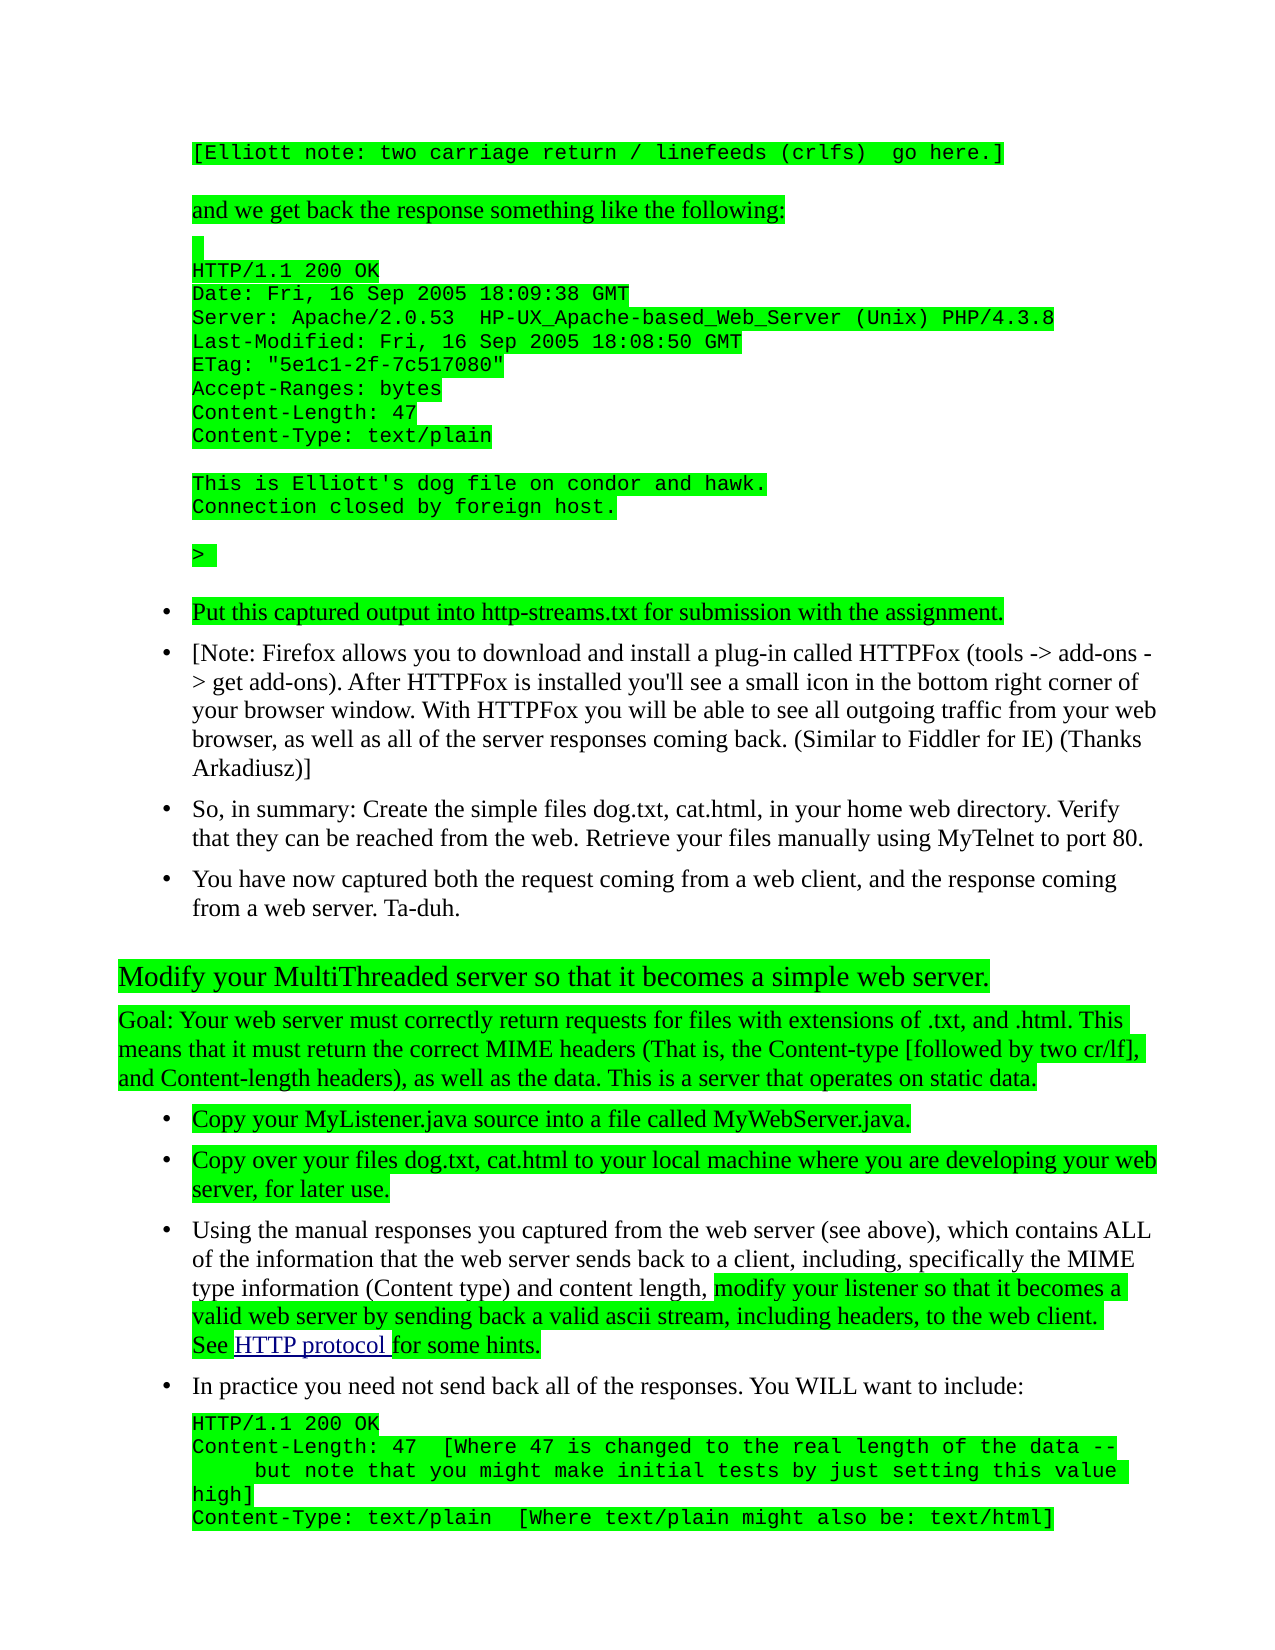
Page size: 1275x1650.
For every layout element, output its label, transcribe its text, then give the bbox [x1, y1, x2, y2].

list Content-Length: 47 [162, 402, 1157, 425]
list This is Elliott's dog file on condor and hawk. [162, 473, 1157, 496]
list HTTP/1.1 200 OK [162, 260, 1157, 283]
list Server: Apache/2.0.53 HP-UX_Apache-based_Web_Server (Unix) PHP/4.3.8 [162, 307, 1157, 331]
list Accept-Ranges: bytes [162, 378, 1157, 402]
list Content-Type: text/plain [162, 425, 1157, 449]
subtitle Modify your MultiThreaded server so that it becomes a simple web server. [118, 959, 1157, 993]
list Using the manual responses you captured from the web server (see above), which contains ALL of the information that the web server sends back to a client, including, specifically the MIME type information (Content type) and content length, modify your listener so that it becomes a valid web server by sending back a valid ascii stream, including headers, to the web client. See HTTP protocol for some hints. [162, 1215, 1157, 1359]
list [Elliott note: two carriage return / linefeeds (crlfs) go here.] [162, 142, 1157, 165]
list Last-Modified: Fri, 16 Sep 2005 18:08:50 GMT [162, 331, 1157, 354]
list So, in summary: Create the simple files dog.txt, cat.html, in your home web directory. Verify that they can be reached from the web. Retrieve your files manually using MyTelnet to port 80. [162, 794, 1157, 852]
text Goal: Your web server must correctly return requests for files with extensions of .txt, and .html. This means that it must return the correct MIME headers (That is, the Content-type [followed by two cr/lf], and Content-length headers), as well as the data. This is a server that operates on static data. [118, 1005, 1157, 1091]
list Put this captured output into http-streams.txt for submission with the assignment. [162, 597, 1157, 625]
list You have now captured both the request coming from a web client, and the response coming from a web server. Ta-duh. [162, 864, 1157, 922]
list but note that you might make initial tests by just setting this value high] [162, 1460, 1157, 1507]
list and we get back the response something like the following: [162, 195, 1157, 224]
list In practice you need not send back all of the responses. You WILL want to include: [162, 1371, 1157, 1400]
list ETag: "5e1c1-2f-7c517080" [162, 354, 1157, 378]
list HTTP/1.1 200 OK [162, 1413, 1157, 1436]
list Date: Fri, 16 Sep 2005 18:09:38 GMT [162, 283, 1157, 307]
list > [162, 543, 1157, 567]
list [Note: Firefox allows you to download and install a plug-in called HTTPFox (tools -> add-ons -> get add-ons). After HTTPFox is installed you'll see a small icon in the bottom right corner of your browser window. With HTTPFox you will be able to see all outgoing traffic from your web browser, as well as all of the server responses coming back. (Similar to Fiddler for IE) (Thanks Arkadiusz)] [162, 638, 1157, 782]
list Copy your MyListener.java source into a file called MyWebServer.java. [162, 1104, 1157, 1133]
list Copy over your files dog.txt, cat.html to your local machine where you are developing your web server, for later use. [162, 1145, 1157, 1203]
list Content-Length: 47 [Where 47 is changed to the real length of the data -- [162, 1436, 1157, 1460]
list Content-Type: text/plain [Where text/plain might also be: text/html] [162, 1507, 1157, 1531]
list Connection closed by foreign host. [162, 496, 1157, 520]
